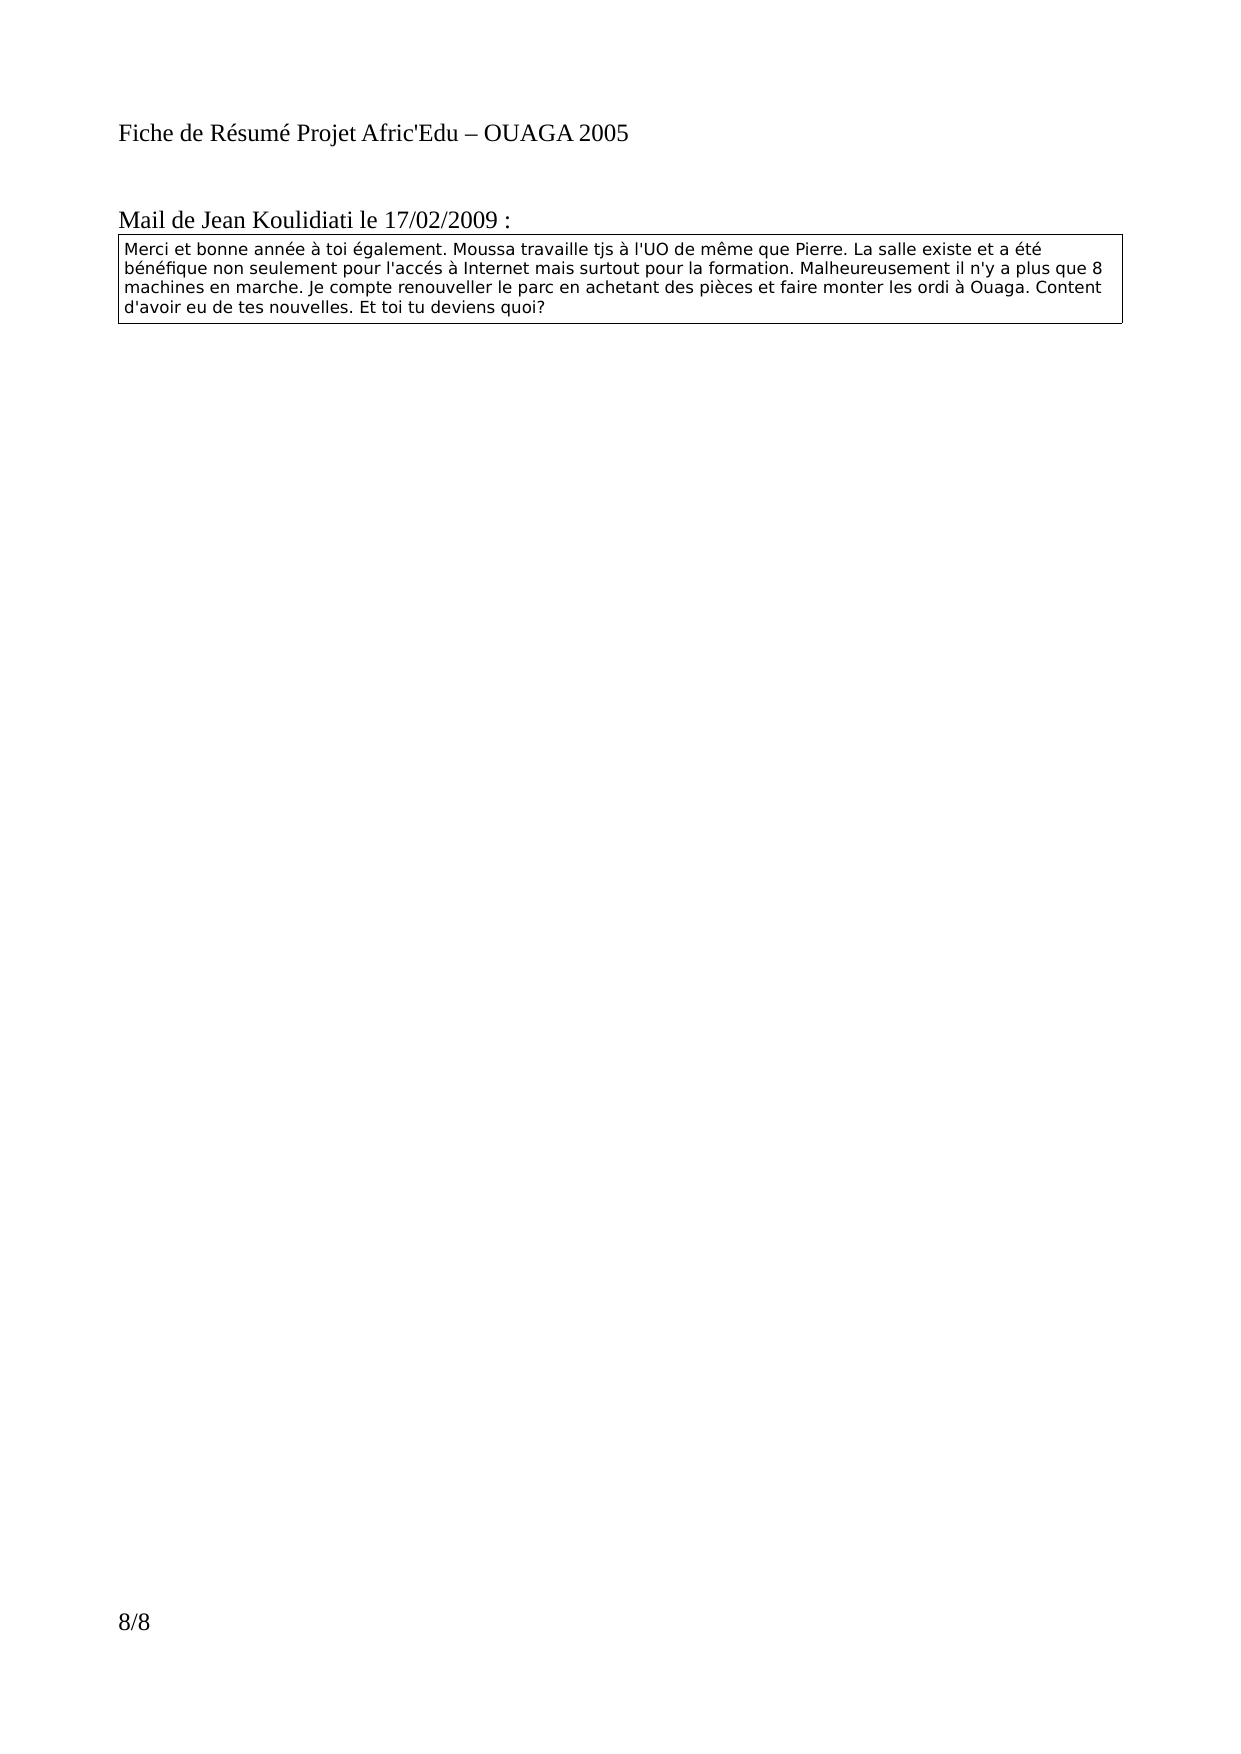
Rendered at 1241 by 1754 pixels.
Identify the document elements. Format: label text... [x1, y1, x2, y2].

table_header Merci et bonne année à toi également. Moussa travaille tjs à l'UO de même que Pierre. La salle existe et a été bénéfique non seulement pour l'accés à Internet mais surtout pour la formation. Malheureusement il n'y a plus que 8 machines en marche. Je compte renouveller le parc en achetant des pièces et faire monter les ordi à Ouaga. Content d'avoir eu de tes nouvelles. Et toi tu deviens quoi? [119, 235, 1122, 323]
text Mail de Jean Koulidiati le 17/02/2009 : [118, 205, 1122, 234]
